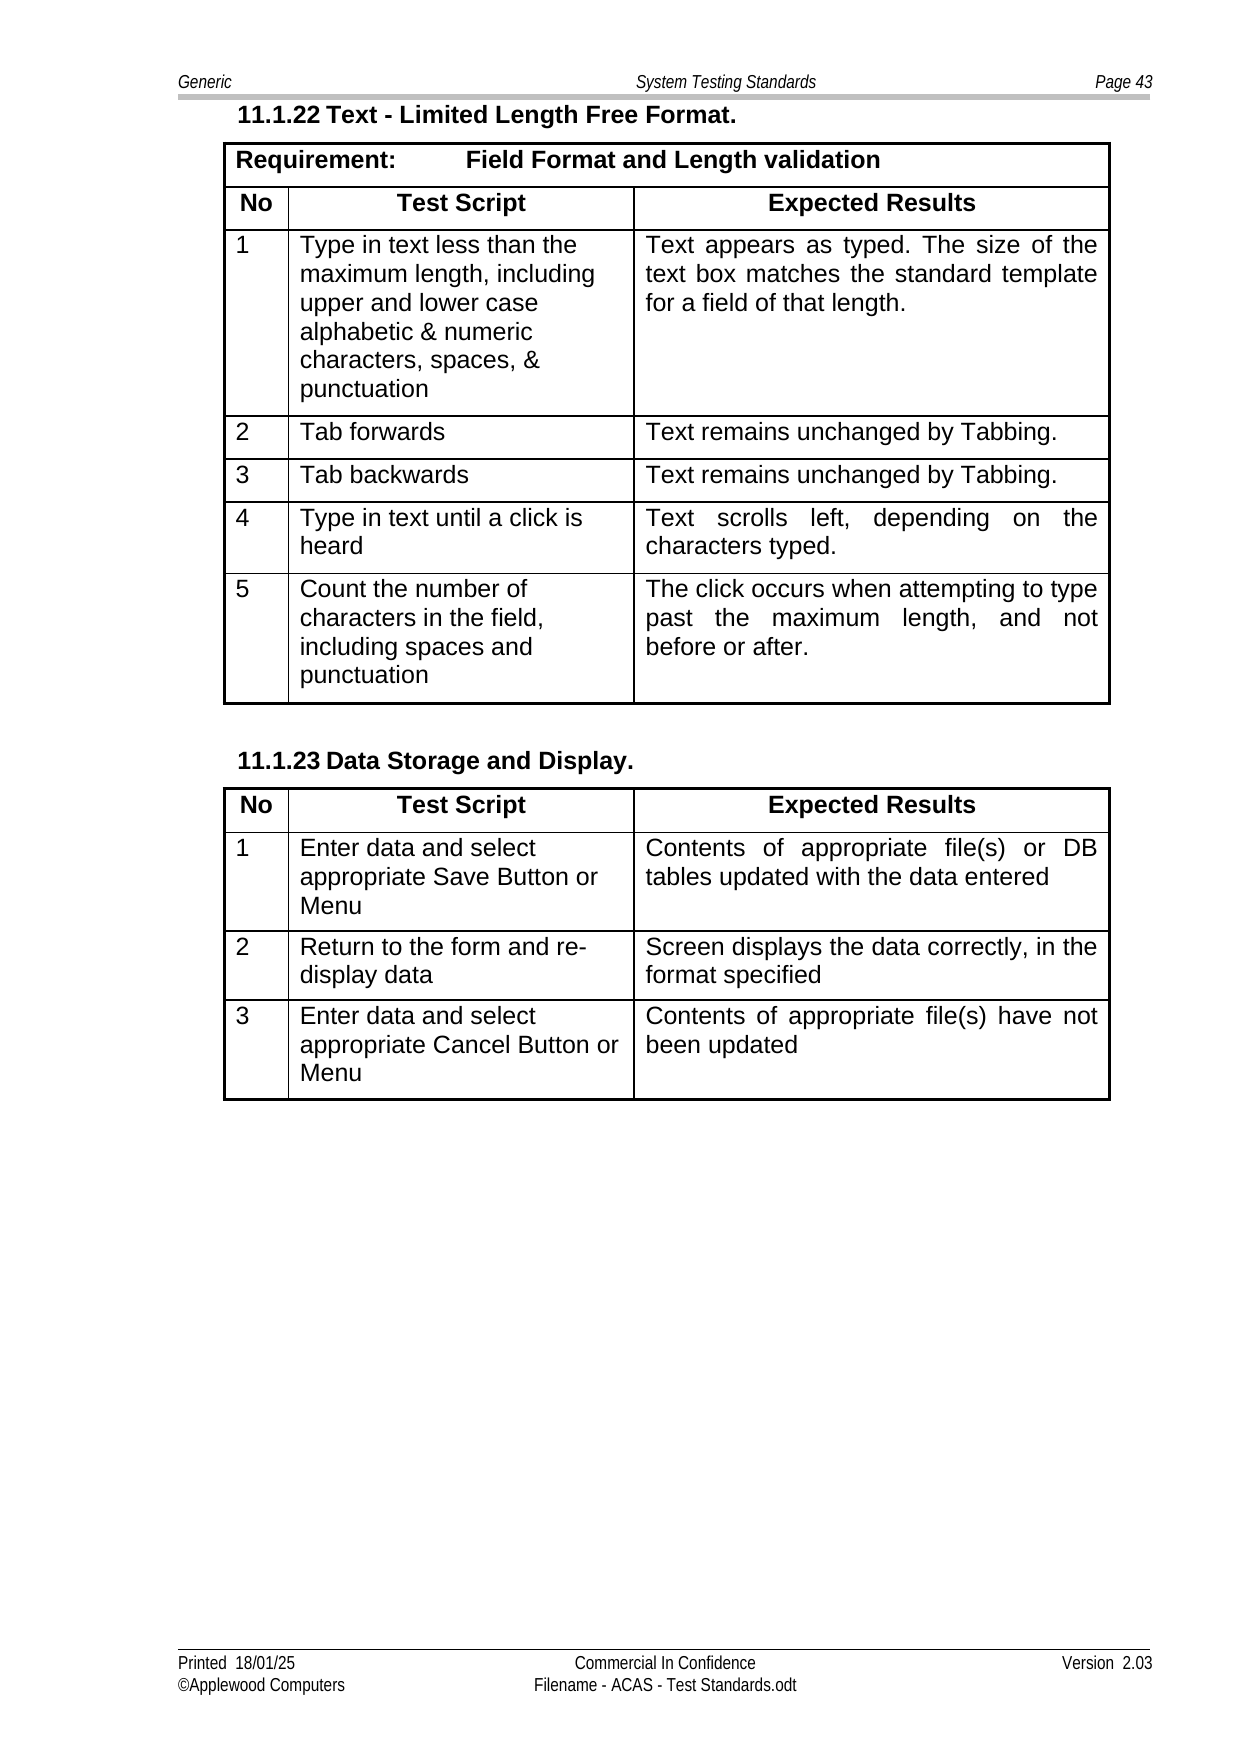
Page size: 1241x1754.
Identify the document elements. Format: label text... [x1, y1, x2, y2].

table_cell Expected Results [635, 188, 1108, 229]
table_cell 1 [226, 833, 288, 930]
table_header Test Script [289, 790, 633, 832]
table_cell 1 [226, 231, 288, 415]
subtitle 11.1.22 Text - Limited Length Free Format. [237, 100, 1110, 129]
table_cell 2 [226, 932, 288, 999]
table_header Expected Results [635, 790, 1108, 832]
table_cell Enter data and select appropriate Save Button or Menu [289, 833, 633, 930]
table_cell No [226, 188, 288, 229]
table_cell Type in text less than the maximum length, including upper and lower case alphabetic & numeric characters, spaces, & punctuation [289, 231, 633, 415]
table_cell Return to the form and re-display data [289, 932, 633, 999]
table_cell Text scrolls left, depending on the characters typed. [635, 503, 1108, 573]
table_header Requirement: Field Format and Length validation [226, 145, 1108, 186]
table_cell The click occurs when attempting to type past the maximum length, and not before or after. [635, 574, 1108, 702]
table_cell Count the number of characters in the field, including spaces and punctuation [289, 574, 633, 702]
table_cell Text appears as typed. The size of the text box matches the standard template for a field of that length. [635, 231, 1108, 415]
table_cell 2 [226, 417, 288, 458]
table_cell Type in text until a click is heard [289, 503, 633, 573]
table_cell 3 [226, 1001, 288, 1098]
table_cell Tab forwards [289, 417, 633, 458]
table_cell Contents of appropriate file(s) or DB tables updated with the data entered [635, 833, 1108, 930]
table_cell Text remains unchanged by Tabbing. [635, 417, 1108, 458]
subtitle 11.1.23 Data Storage and Display. [237, 746, 1110, 775]
table_cell 3 [226, 460, 288, 501]
table_header No [226, 790, 288, 832]
table_cell Enter data and select appropriate Cancel Button or Menu [289, 1001, 633, 1098]
table_cell 5 [226, 574, 288, 702]
table_cell Text remains unchanged by Tabbing. [635, 460, 1108, 501]
table_cell Tab backwards [289, 460, 633, 501]
table_cell Test Script [289, 188, 633, 229]
table_cell Screen displays the data correctly, in the format specified [635, 932, 1108, 999]
table_cell Contents of appropriate file(s) have not been updated [635, 1001, 1108, 1098]
table_cell 4 [226, 503, 288, 573]
